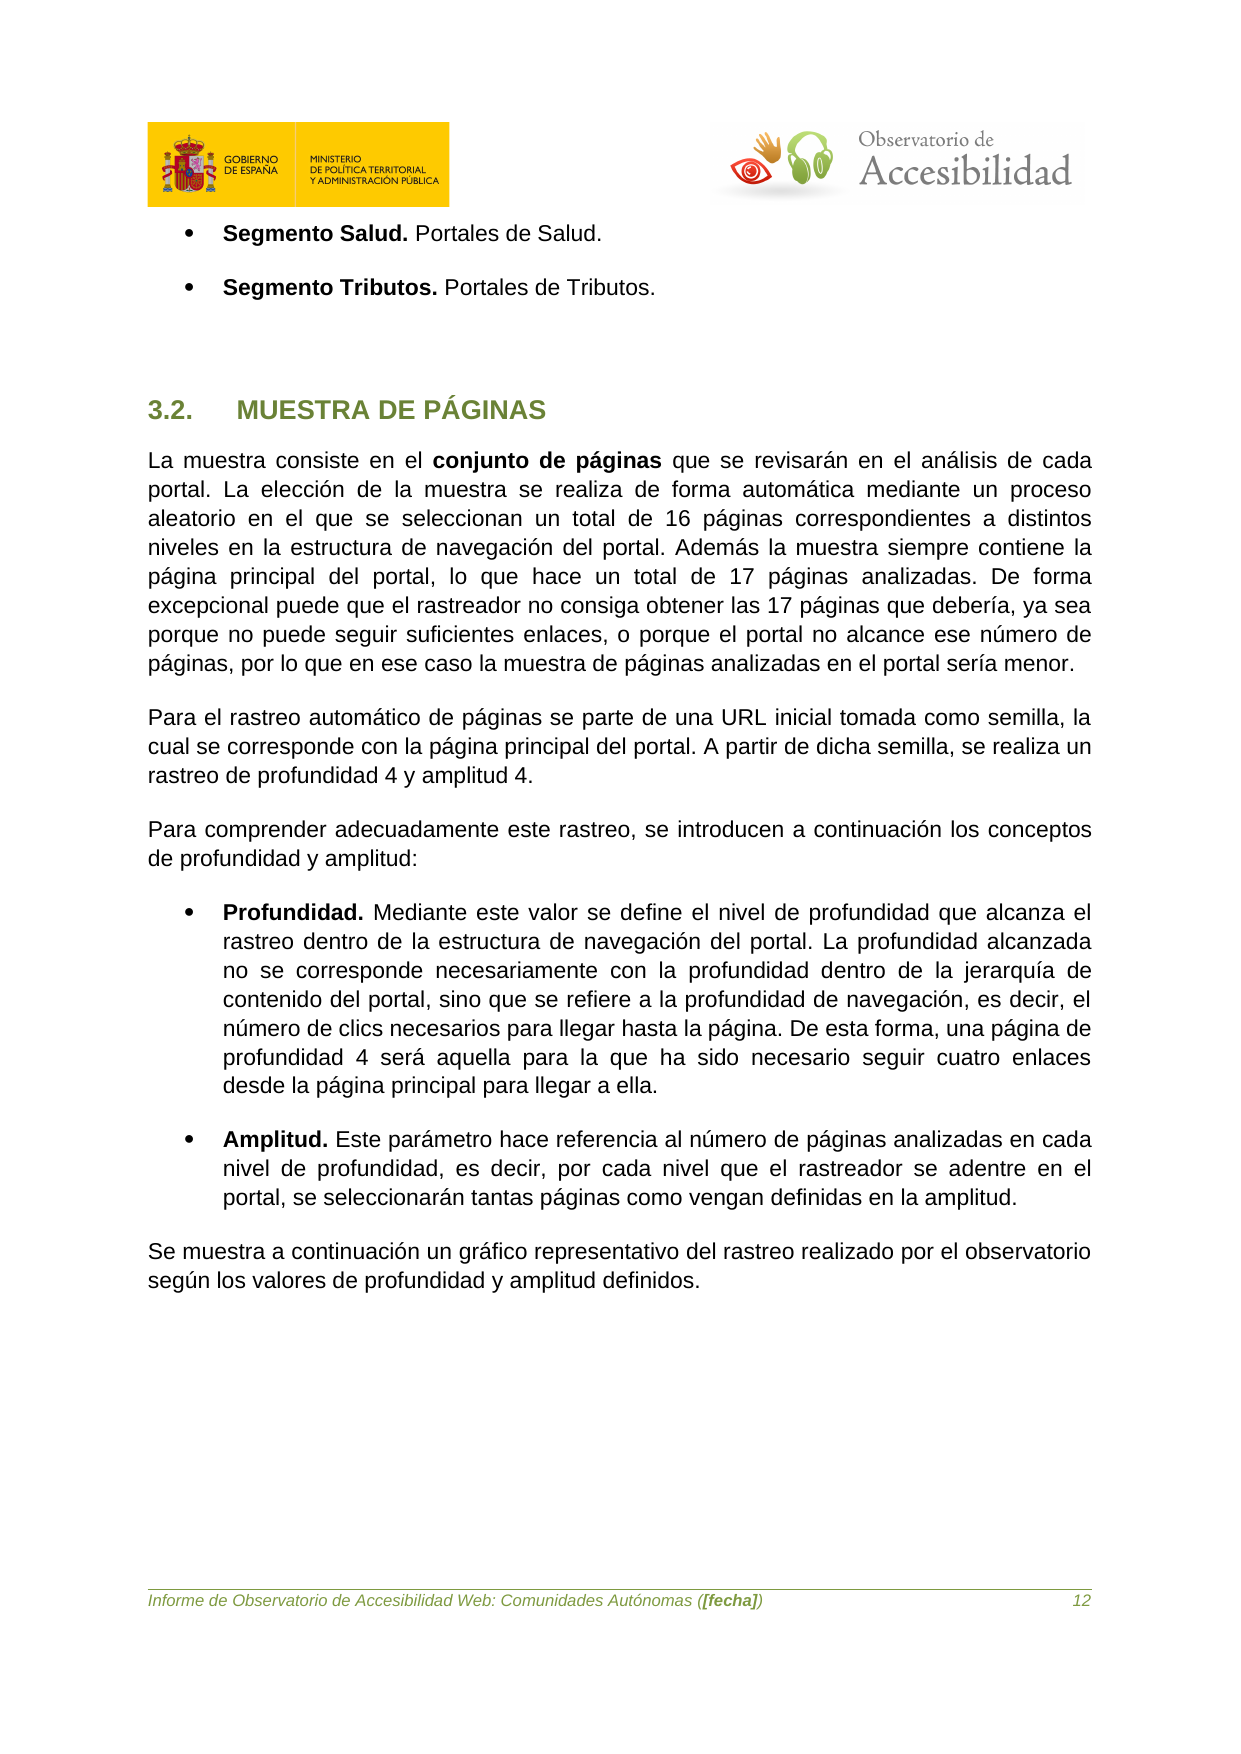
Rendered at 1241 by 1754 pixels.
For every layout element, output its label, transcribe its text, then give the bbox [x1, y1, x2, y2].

list Profundidad. Mediante este valor se define el nivel de profundidad que alcanza el rastreo dentro de la estructura de navegación del portal. La profundidad alcanzada no se corresponde necesariamente con la profundidad dentro de la jerarquía de contenido del portal, sino que se refiere a la profundidad de navegación, es decir, el número de clics necesarios para llegar hasta la página. De esta forma, una página de profundidad 4 será aquella para la que ha sido necesario seguir cuatro enlaces desde la página principal para llegar a ella. [185, 899, 1092, 1099]
list Muestra de Páginas [148, 394, 1092, 425]
list Segmento Salud. Portales de Salud. [185, 220, 1092, 246]
list Segmento Tributos. Portales de Tributos. [185, 274, 1092, 300]
text Para comprender adecuadamente este rastreo, se introducen a continuación los conceptos de profundidad y amplitud: [148, 816, 1092, 871]
list Amplitud. Este parámetro hace referencia al número de páginas analizadas en cada nivel de profundidad, es decir, por cada nivel que el rastreador se adentre en el portal, se seleccionarán tantas páginas como vengan definidas en la amplitud. [185, 1126, 1092, 1211]
text La muestra consiste en el conjunto de páginas que se revisarán en el análisis de cada portal. La elección de la muestra se realiza de forma automática mediante un proceso aleatorio en el que se seleccionan un total de 16 páginas correspondientes a distintos niveles en la estructura de navegación del portal. Además la muestra siempre contiene la página principal del portal, lo que hace un total de 17 páginas analizadas. De forma excepcional puede que el rastreador no consiga obtener las 17 páginas que debería, ya sea porque no puede seguir suficientes enlaces, o porque el portal no alcance ese número de páginas, por lo que en ese caso la muestra de páginas analizadas en el portal sería menor. [148, 447, 1092, 676]
text Se muestra a continuación un gráfico representativo del rastreo realizado por el observatorio según los valores de profundidad y amplitud definidos. [148, 1238, 1092, 1293]
text Para el rastreo automático de páginas se parte de una URL inicial tomada como semilla, la cual se corresponde con la página principal del portal. A partir de dicha semilla, se realiza un rastreo de profundidad 4 y amplitud 4. [148, 704, 1092, 788]
